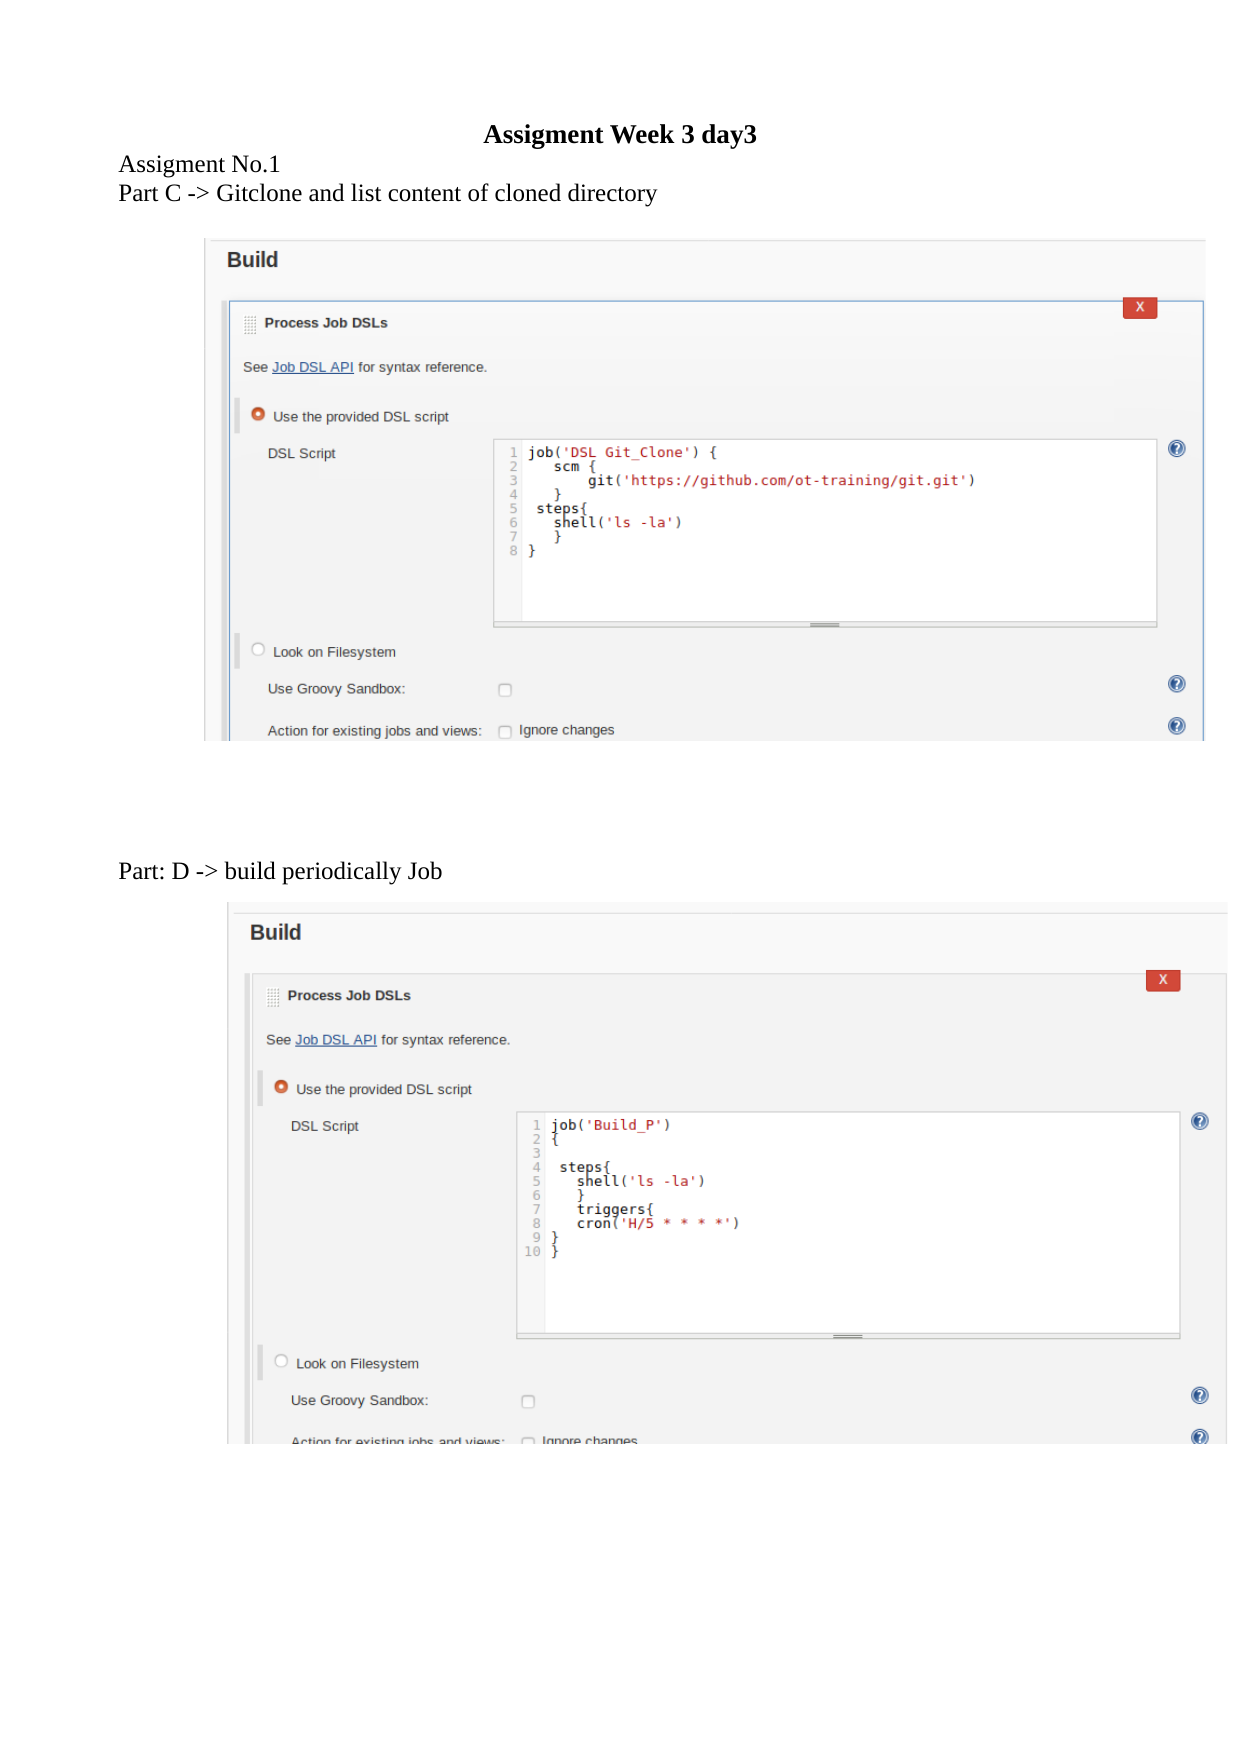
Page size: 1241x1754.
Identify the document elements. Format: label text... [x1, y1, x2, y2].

text Assigment Week 3 day3 [118, 118, 1122, 149]
text Part C -> Gitclone and list content of cloned directory [118, 178, 1122, 207]
picture [201, 238, 1206, 741]
text Assigment No.1 [118, 149, 1122, 178]
picture [223, 902, 1228, 1444]
text Part: D -> build periodically Job [118, 856, 1122, 884]
